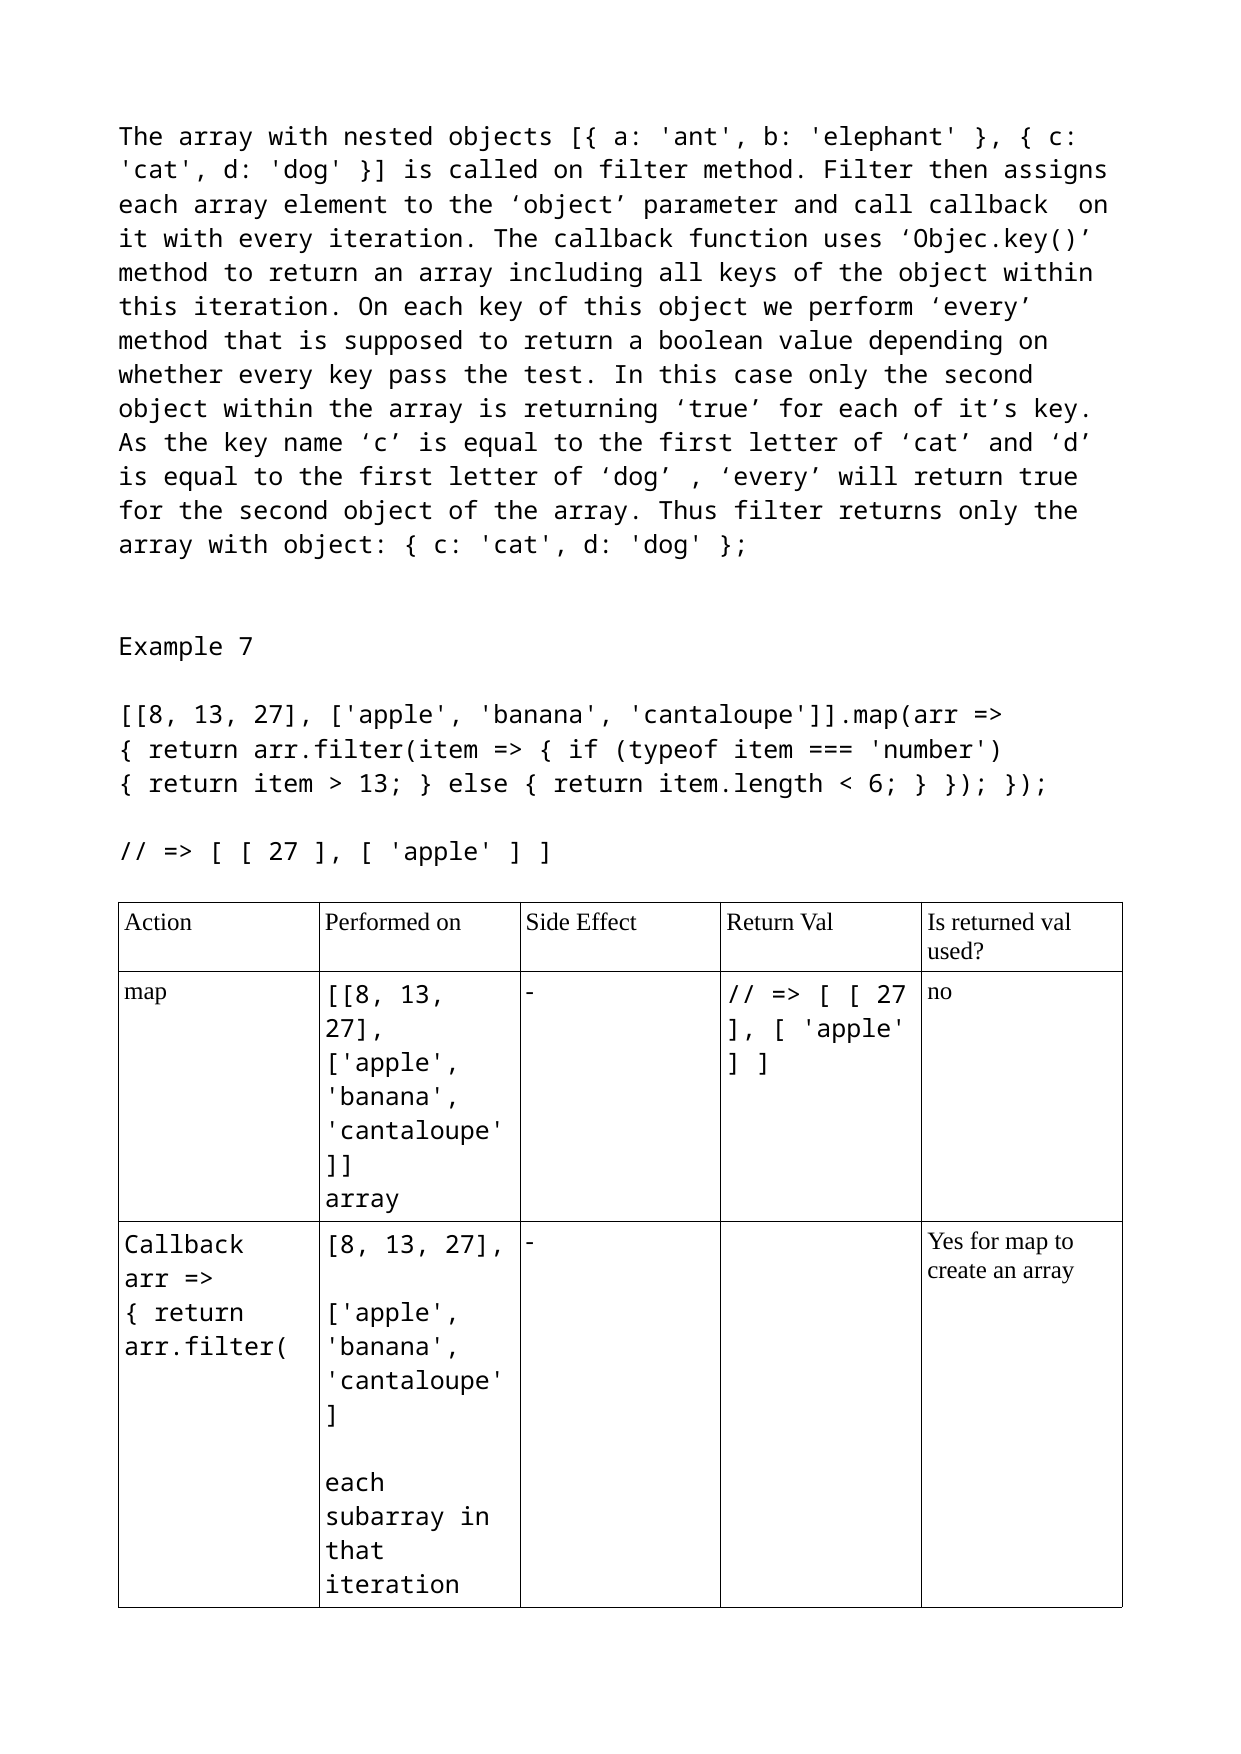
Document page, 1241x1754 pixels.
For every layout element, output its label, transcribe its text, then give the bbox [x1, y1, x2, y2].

table_cell no [922, 972, 1122, 1221]
table_header Action [119, 903, 319, 971]
table_cell Yes for map to create an array [922, 1222, 1122, 1607]
table_cell - [521, 1222, 720, 1607]
text The array with nested objects [{ a: 'ant', b: 'elephant' }, { c: 'cat', d: 'dog' }] is called on filter method. Filter then assigns each array element to the ‘object’ parameter and call callback on it with every iteration. The callback function uses ‘Objec.key()’ method to return an array including all keys of the object within this iteration. On each key of this object we perform ‘every’ method that is supposed to return a boolean value depending on whether every key pass the test. In this case only the second object within the array is returning ‘true’ for each of it’s key. As the key name ‘c’ is equal to the first letter of ‘cat’ and ‘d’ is equal to the first letter of ‘dog’ , ‘every’ will return true for the second object of the array. Thus filter returns only the array with object: { c: 'cat', d: 'dog' }; [118, 118, 1122, 561]
table_cell - [521, 972, 720, 1221]
table_cell [721, 1222, 921, 1607]
table_header Return Val [721, 903, 921, 971]
table_header Side Effect [521, 903, 720, 971]
text // => [ [ 27 ], [ 'apple' ] ] [118, 833, 1122, 867]
text [[8, 13, 27], ['apple', 'banana', 'cantaloupe']].map(arr => { return arr.filter(item => { if (typeof item === 'number') { return item > 13; } else { return item.length < 6; } }); }); [118, 697, 1122, 799]
table_cell Callback arr => { return arr.filter( [119, 1222, 319, 1607]
table_cell [8, 13, 27], ['apple', 'banana', 'cantaloupe'] each subarray in that iteration [320, 1222, 520, 1607]
table_cell // => [ [ 27 ], [ 'apple' ] ] [721, 972, 921, 1221]
table_cell map [119, 972, 319, 1221]
table_header Performed on [320, 903, 520, 971]
table_cell [[8, 13, 27], ['apple', 'banana', 'cantaloupe']] array [320, 972, 520, 1221]
text Example 7 [118, 629, 1122, 663]
table_header Is returned val used? [922, 903, 1122, 971]
